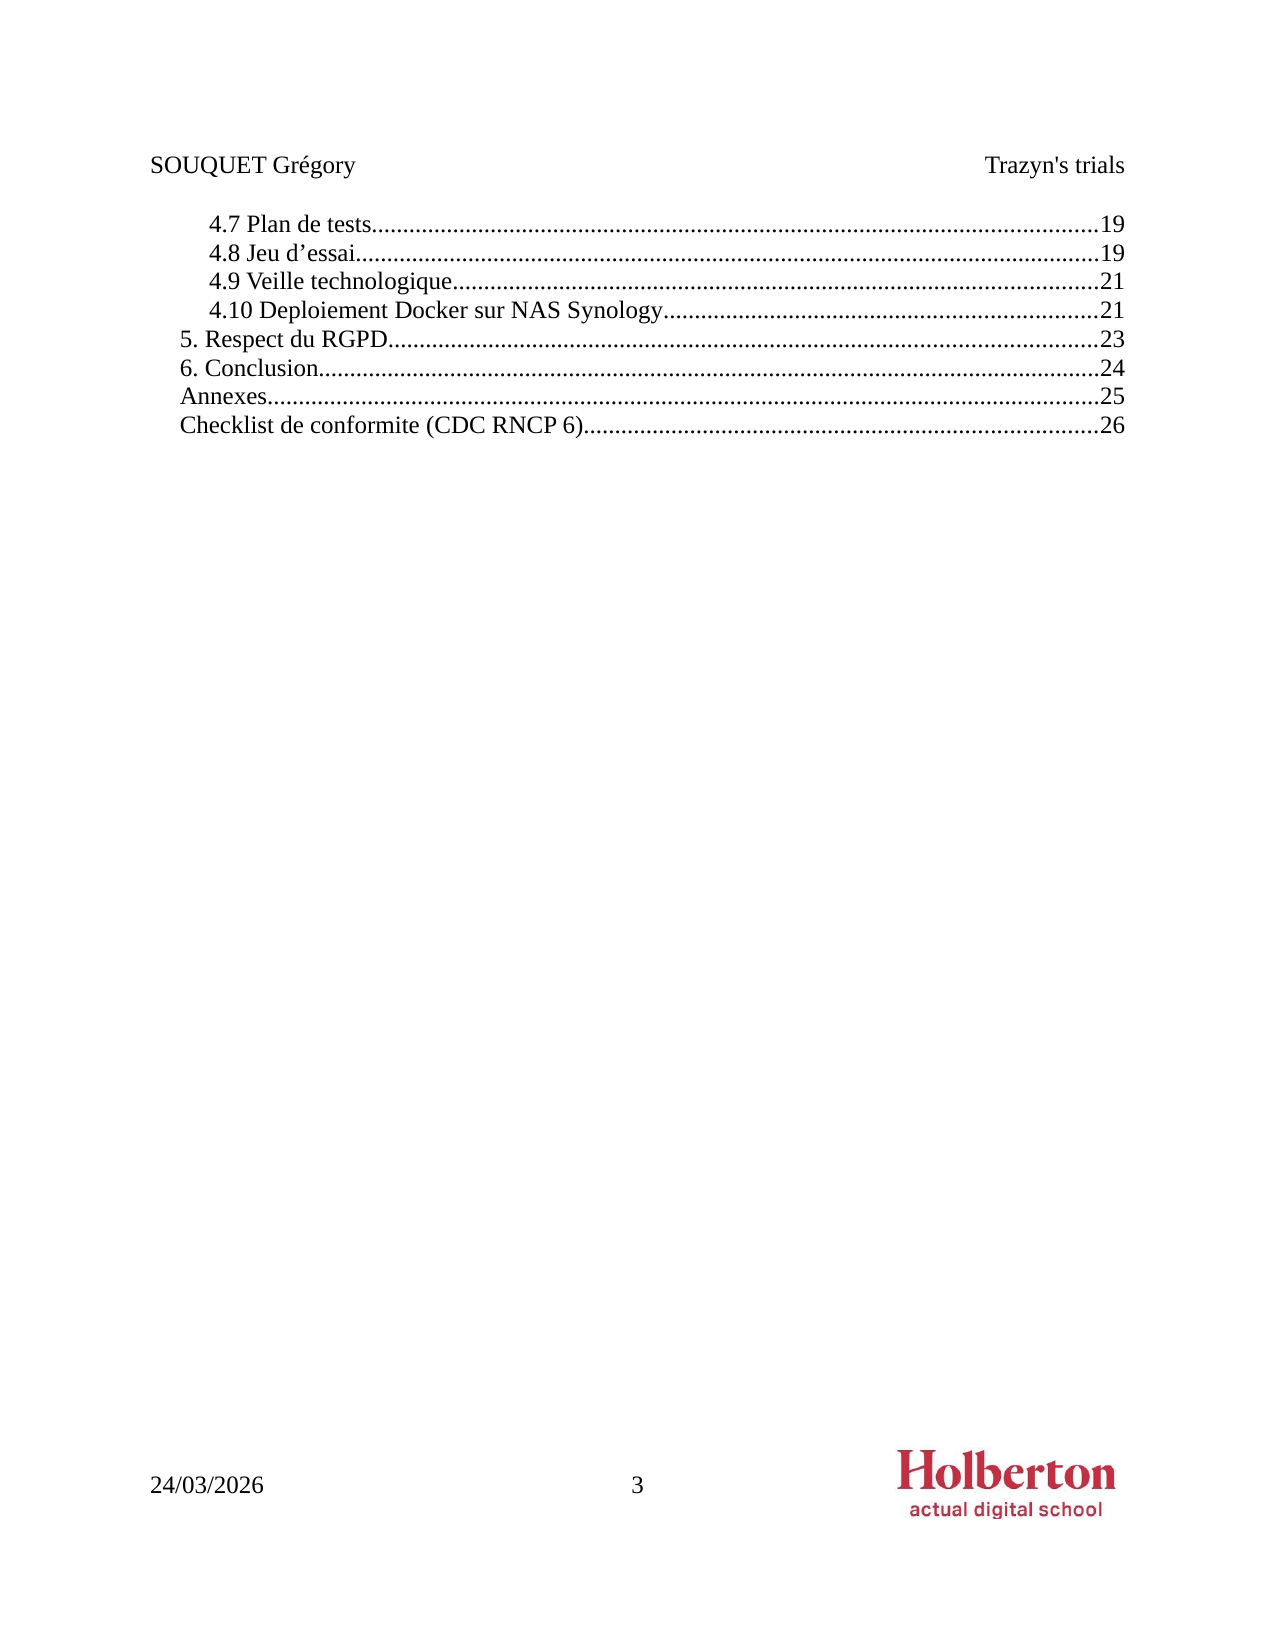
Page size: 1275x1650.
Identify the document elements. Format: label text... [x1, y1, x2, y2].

text 4.8 Jeu d’essai 19 [209, 238, 1125, 266]
text 4.10 Deploiement Docker sur NAS Synology 21 [209, 295, 1125, 324]
picture [886, 1447, 1117, 1519]
text 4.9 Veille technologique 21 [209, 266, 1125, 295]
text Checklist de conformite (CDC RNCP 6) 26 [179, 410, 1125, 439]
text 5. Respect du RGPD 23 [179, 324, 1125, 353]
text 4.7 Plan de tests 19 [209, 209, 1125, 238]
text Annexes 25 [179, 381, 1125, 410]
text 6. Conclusion 24 [179, 353, 1125, 381]
